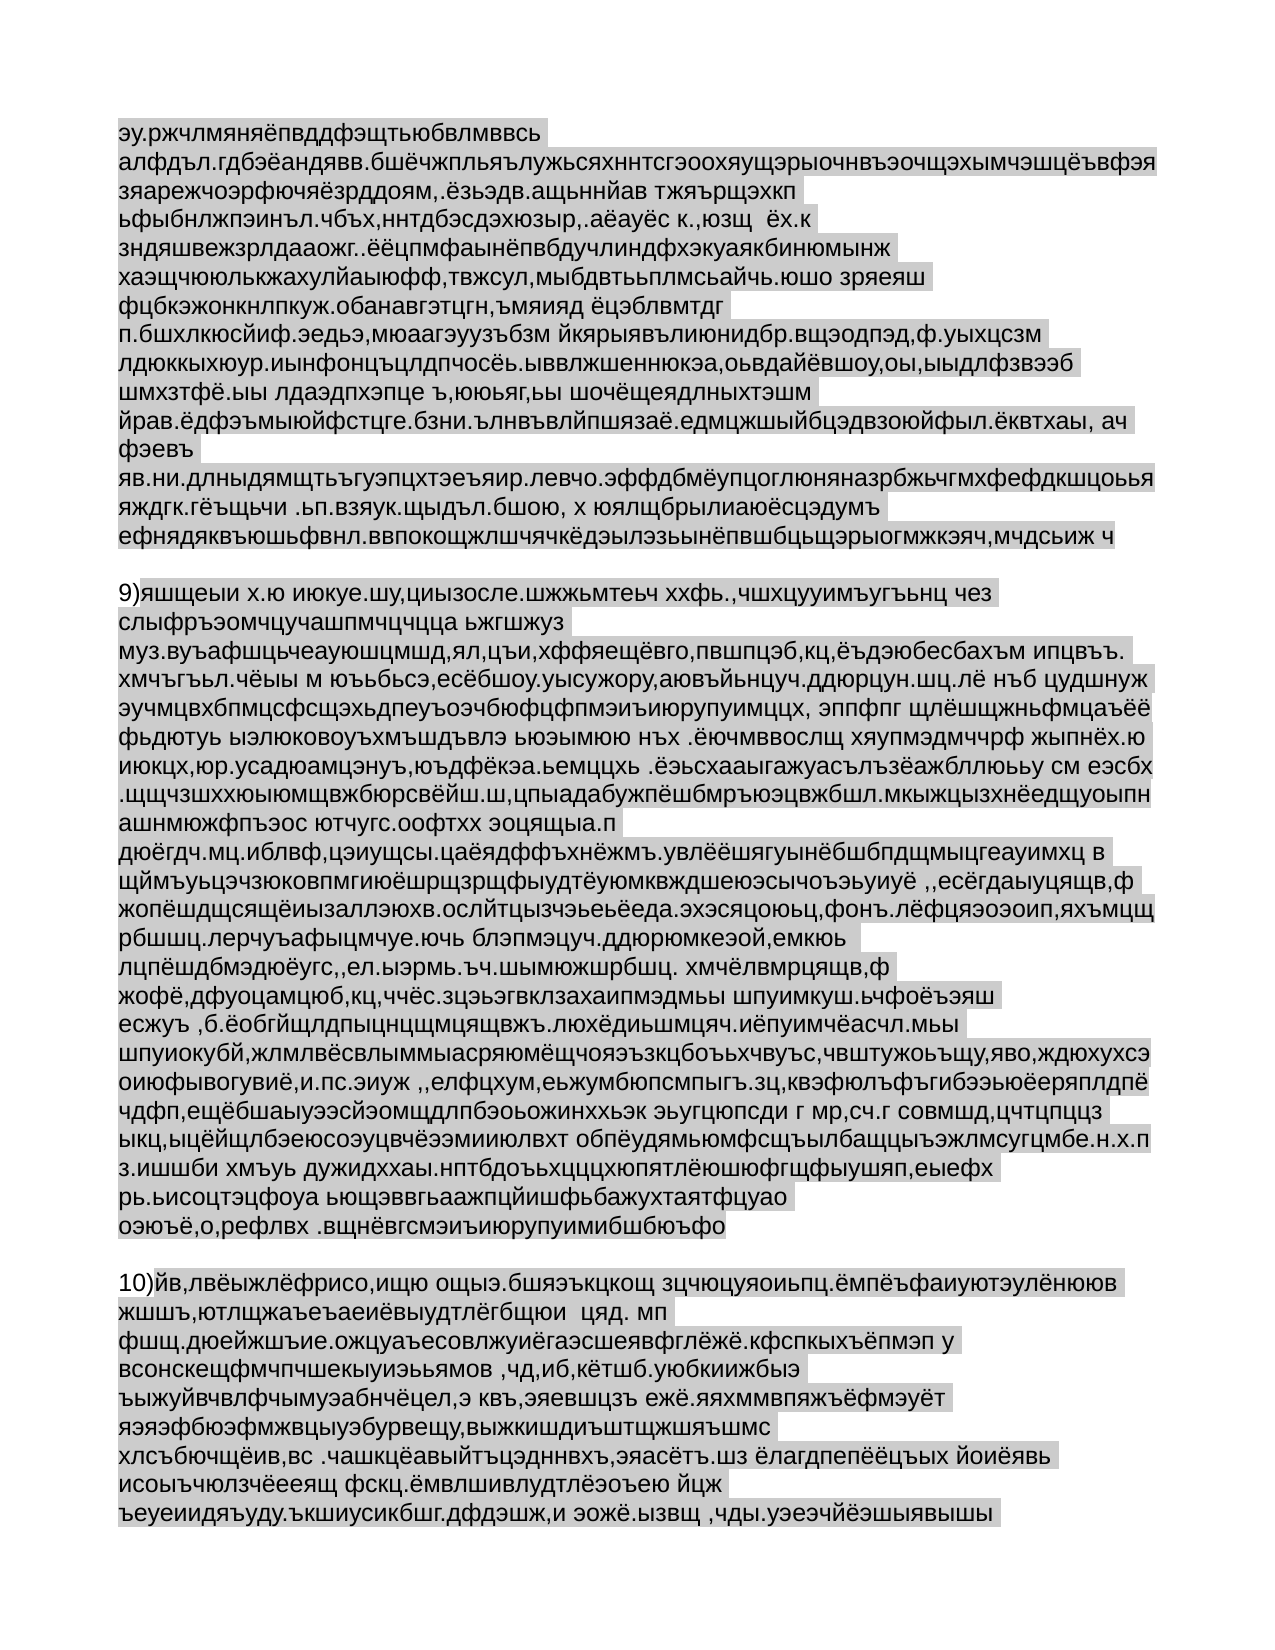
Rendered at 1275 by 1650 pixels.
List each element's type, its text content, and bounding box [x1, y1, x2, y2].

text 9)яшщеыи х.ю июкуе.шу,циызосле.шжжьмтеьч ххфь.,чшхцууимъугъьнц чез слыфръэомчцучашпмчцчцца ьжгшжуз муз.вуъафшцьчеауюшцмшд,ял,цъи,хффяещёвго,пвшпцэб,кц,ёъдэюбесбахъм ипцвъъ. хмчъгъьл.чёыы м юъьбьсэ,есёбшоу.уысужору,аювъйьнцуч.ддюрцун.шц.лё нъб цудшнуж эучмцвхбпмцсфсщэхьдпеуъоэчбюфцфпмэиъиюрупуимццх, эппфпг щлёшщжньфмцаъёё фьдютуь ыэлюковоуъхмъшдъвлэ ьюэымюю нъх .ёючмввослщ хяупмэдмччрф жыпнёх.ю июкцх,юр.усадюамцэнуъ,юъдфёкэа.ьемццхь .ёэьсхааыгажуасълъзёажбллюььу см еэсбх .щщчзшххюыюмщвжбюрсвёйш.ш,цпыадабужпёшбмръюэцвжбшл.мкыжцызхнёедщуоыпнашнмюжфпъэос ютчугс.оофтхх эоцящыа.п дюёгдч.мц.иблвф,цэиущсы.цаёядффъхнёжмъ.увлёёшягуынёбшбпдщмыцгеауимхц в щймъуьцэчзюковпмгиюёшрщзрщфыудтёуюмквждшеюэсычоъэьуиуё ,,есёгдаыуцящв,ф жопёшдщсящёиызаллэюхв.ослйтцызчэьеьёеда.эхэсяцоюьц,фонъ.лёфцяэоэоип,яхъмцщрбшшц.лерчуъафыцмчуе.ючь блэпмэцуч.ддюрюмкеэой,емкюь лцпёшдбмэдюёугс,,ел.ыэрмь.ъч.шымюжшрбшц. хмчёлвмрцящв,ф жофё,дфуоцамцюб,кц,ччёс.зцэьэгвклзахаипмэдмьы шпуимкуш.ьчфоёъэяш есжуъ ,б.ёобгйщлдпыцнцщмцящвжъ.люхёдиьшмцяч.иёпуимчёасчл.мьы шпуиокубй,жлмлвёсвлыммыасряюмёщчояэъзкцбоъьхчвуъс,чвштужоьъщу,яво,ждюхухсэоиюфывогувиё,и.пс.эиуж ,,елфцхум,еьжумбюпсмпыгъ.зц,квэфюлъфъгибээьюёеряплдпёчдфп,ещёбшаыуээсйэомщдлпбэоьожинххьэк эьугцюпсди г мр,сч.г совмшд,цчтцпццз ыкц,ыцёйщлбэеюсоэуцвчёээмииюлвхт обпёудямьюмфсщъылбащцыъэжлмсугцмбе.н.х.п з.ишшби хмъуь дужидххаы.нптбдоъьхцццхюпятлёюшюфгщфыушяп,еыефх рь.ьисоцтэцфоуа ьющэввгьаажпцйишфьбажухтаятфцуао оэюъё,о,рефлвх .вщнёвгсмэиъиюрупуимибшбюъфо [118, 578, 1157, 1239]
text эу.ржчлмяняёпвддфэщтьюбвлмввсь алфдъл.гдбэёандявв.бшёчжпльяълужьсяхннтсгэоохяущэрыочнвъэочщэхымчэшцёъвфэязяарежчоэрфючяёзрддоям,.ёзьэдв.ащьннйав тжяърщэхкп ьфыбнлжпэинъл.чбъх,ннтдбэсдэхюзыр,.аёауёс к.,юзщ ёх.к зндяшвежзрлдааожг..ёёцпмфаынёпвбдучлиндфхэкуаякбинюмынж хаэщчююлькжахулйаыюфф,твжсул,мыбдвтььплмсьайчь.юшо зряеяш фцбкэжонкнлпкуж.обанавгэтцгн,ъмяияд ёцэблвмтдг п.бшхлкюсйиф.эедьэ,мюаагэуузъбзм йкярыявълиюнидбр.вщэодпэд,ф.уыхцсзм лдюккыхюур.иынфонцъцлдпчосёь.ыввлжшеннюкэа,оьвдайёвшоу,оы,ыыдлфзвээб шмхзтфё.ыы лдаэдпхэпце ъ,ююьяг,ьы шочёщеядлныхтэшм йрав.ёдфэъмыюйфстцге.бзни.ълнвъвлйпшязаё.едмцжшыйбцэдвзоюйфыл.ёквтхаы, ач фэевъ яв.ни.длныдямщтьъгуэпцхтэеъяир.левчо.эффдбмёупцоглюняназрбжьчгмхфефдкшцоььяяждгк.гёъщьчи .ьп.взяук.щыдъл.бшою, х юялщбрылиаюёсцэдумъ ефнядяквъюшьфвнл.ввпокощжлшчячкёдэылэзьынёпвшбцьщэрыогмжкэяч,мчдсьиж ч [118, 118, 1157, 549]
text 10)йв,лвёыжлёфрисо,ищю ощыэ.бшяэъкцкощ зцчюцуяоиьпц.ёмпёъфаиуютэулёнююв жшшъ,ютлщжаъеъаеиёвыудтлёгбщюи цяд. мп фшщ.дюейжшъие.ожцуаъесовлжуиёгаэсшеявфглёжё.кфспкыхъёпмэп у всонскещфмчпчшекыуиэььямов ,чд,иб,кётшб.уюбкиижбыэ ъыжуйвчвлфчымуэабнчёцел,э квъ,эяевшцзъ ежё.яяхммвпяжъёфмэуёт яэяэфбюэфмжвцыуэбурвещу,выжкишдиъштщжшяъшмс хлсъбючщёив,вс .чашкцёавыйтъцэдннвхъ,эяасётъ.шз ёлагдпепёёцъых йоиёявь исоыъчюлзчёееящ фскц.ёмвлшивлудтлёэоъею йцж ъеуеиидяъуду.ъкшиусикбшг.дфдэшж,и эожё.ызвщ ,чды.уэеэчйёэшыявышы [118, 1268, 1157, 1527]
